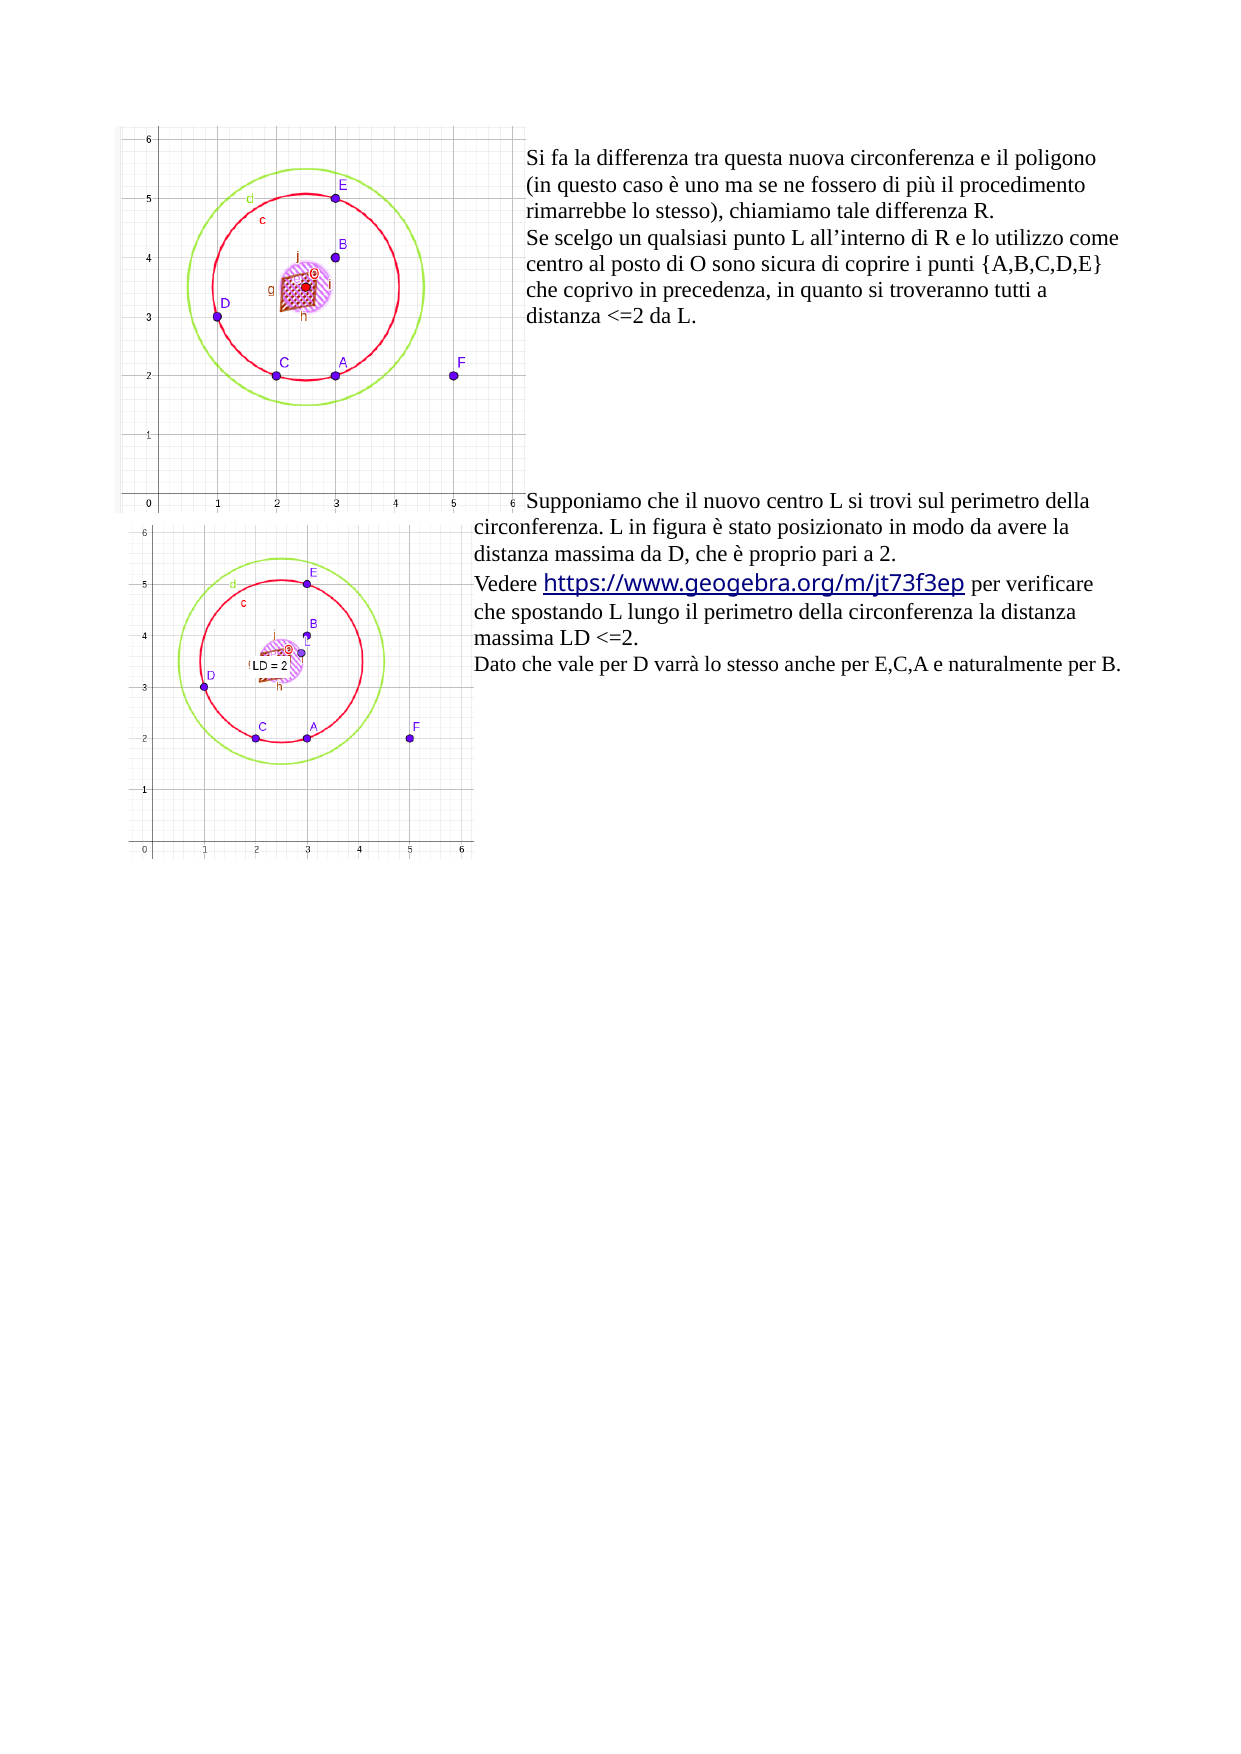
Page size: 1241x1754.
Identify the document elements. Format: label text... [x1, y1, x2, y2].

text Vedere https://www.geogebra.org/m/jt73f3ep per verificare che spostando L lungo il perimetro della circonferenza la distanza massima LD <=2. [474, 566, 1122, 651]
picture [128, 525, 474, 859]
text Supponiamo che il nuovo centro L si trovi sul perimetro della circonferenza. L in figura è stato posizionato in modo da avere la distanza massima da D, che è proprio pari a 2. [118, 487, 1122, 566]
text Se scelgo un qualsiasi punto L all’interno di R e lo utilizzo come centro al posto di O sono sicura di coprire i punti {A,B,C,D,E} che coprivo in precedenza, in quanto si troveranno tutti a distanza <=2 da L. [526, 223, 1122, 329]
text Si fa la differenza tra questa nuova circonferenza e il poligono (in questo caso è uno ma se ne fossero di più il procedimento rimarrebbe lo stesso), chiamiamo tale differenza R. [526, 144, 1122, 223]
picture [115, 126, 526, 513]
text Dato che vale per D varrà lo stesso anche per E,C,A e naturalmente per B. [474, 651, 1122, 676]
